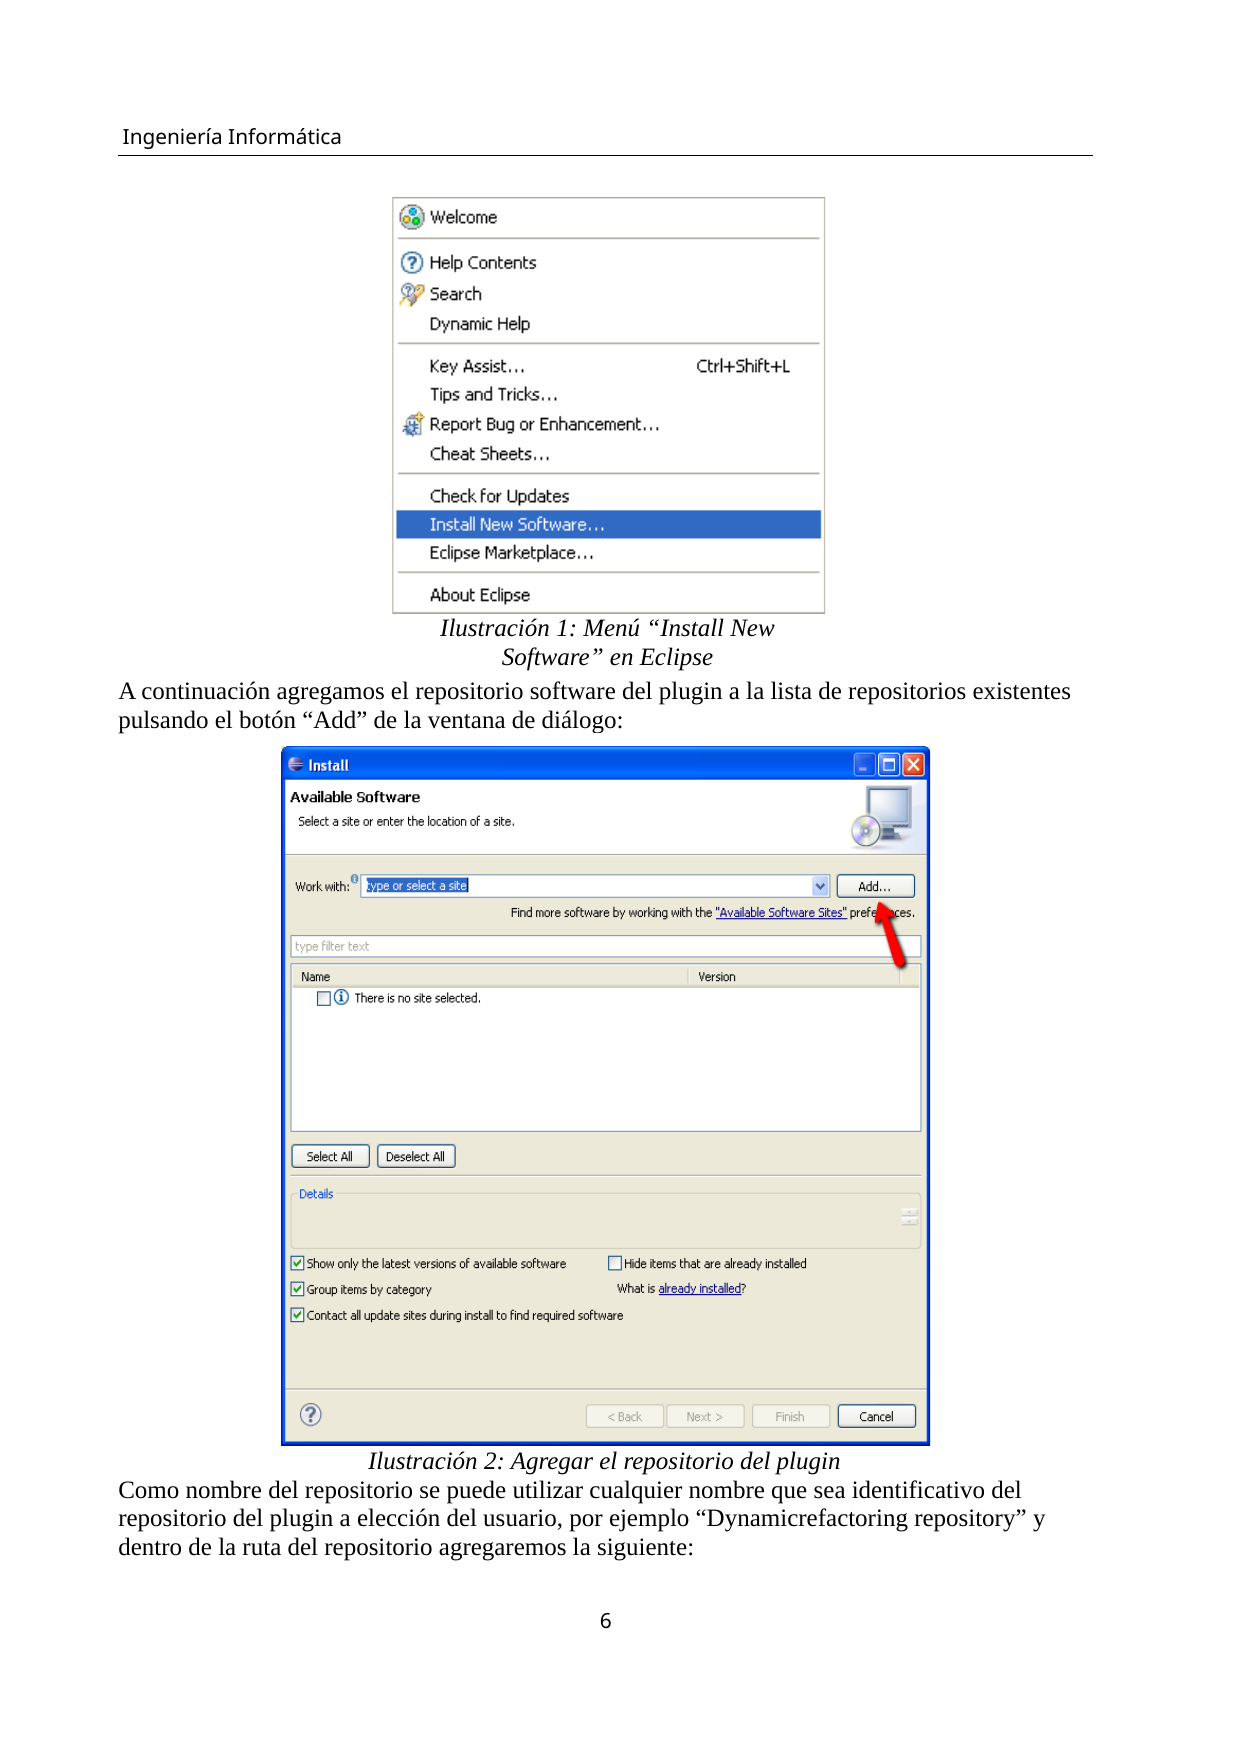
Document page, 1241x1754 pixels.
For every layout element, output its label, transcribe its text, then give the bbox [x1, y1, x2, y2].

text Ilustración 2: Agregar el repositorio del plugin [281, 1446, 930, 1475]
text Ilustración 1: Menú “Install New Software” en Eclipse [392, 614, 825, 671]
picture [281, 746, 931, 1446]
text Como nombre del repositorio se puede utilizar cualquier nombre que sea identificativo del repositorio del plugin a elección del usuario, por ejemplo “Dynamicrefactoring repository” y dentro de la ruta del repositorio agregaremos la siguiente: [118, 1475, 1093, 1561]
text A continuación agregamos el repositorio software del plugin a la lista de repositorios existentes pulsando el botón “Add” de la ventana de diálogo: [118, 676, 1093, 733]
picture [392, 197, 826, 614]
